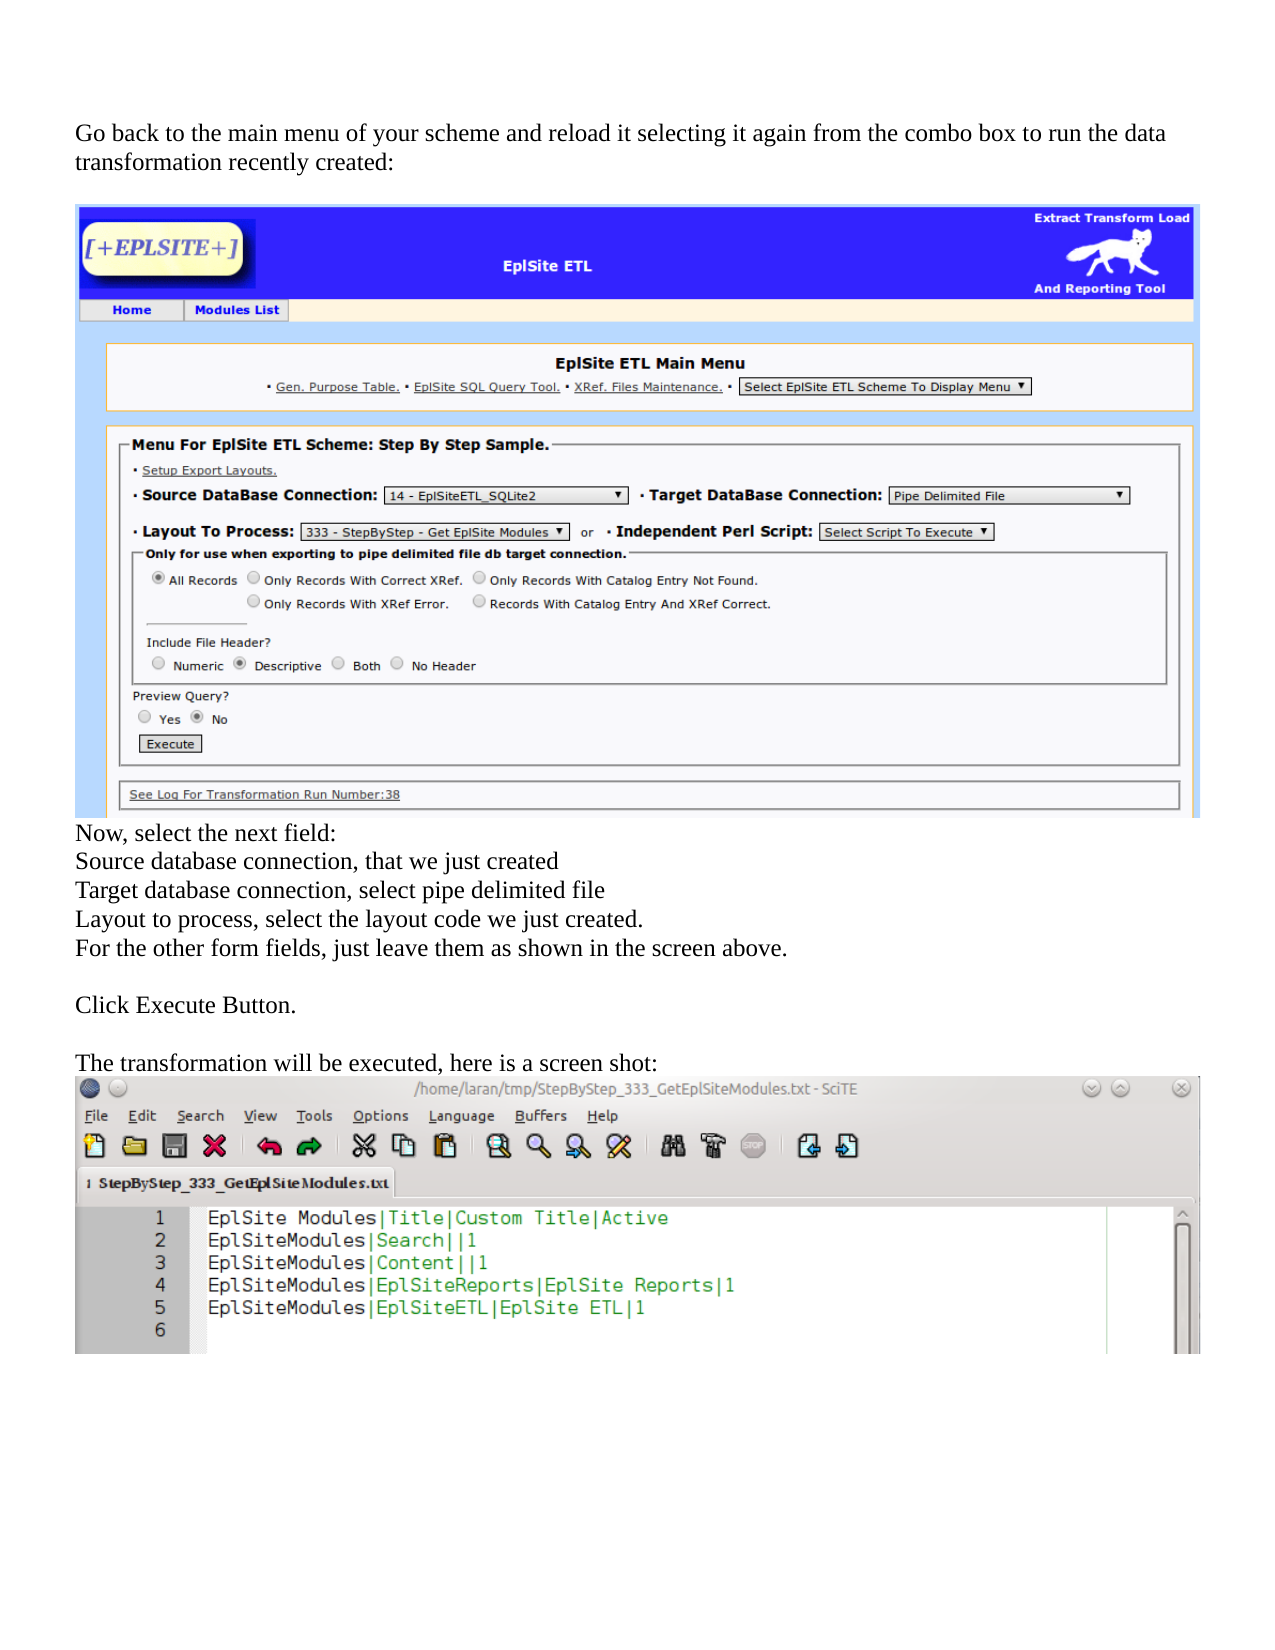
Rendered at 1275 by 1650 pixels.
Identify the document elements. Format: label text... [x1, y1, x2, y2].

text Layout to process, select the layout code we just created. [75, 904, 1200, 933]
picture [75, 204, 1200, 818]
text Go back to the main menu of your scheme and reload it selecting it again from the combo box to run the data transformation recently created: [75, 118, 1200, 176]
text Target database connection, select pipe delimited file [75, 875, 1200, 904]
text Click Execute Button. [75, 990, 1200, 1019]
text Now, select the next field: [75, 818, 1200, 846]
picture [75, 1076, 1200, 1354]
text For the other form fields, just leave them as shown in the screen above. [75, 933, 1200, 961]
text Source database connection, that we just created [75, 846, 1200, 875]
text The transformation will be executed, here is a screen shot: [75, 1048, 1200, 1076]
